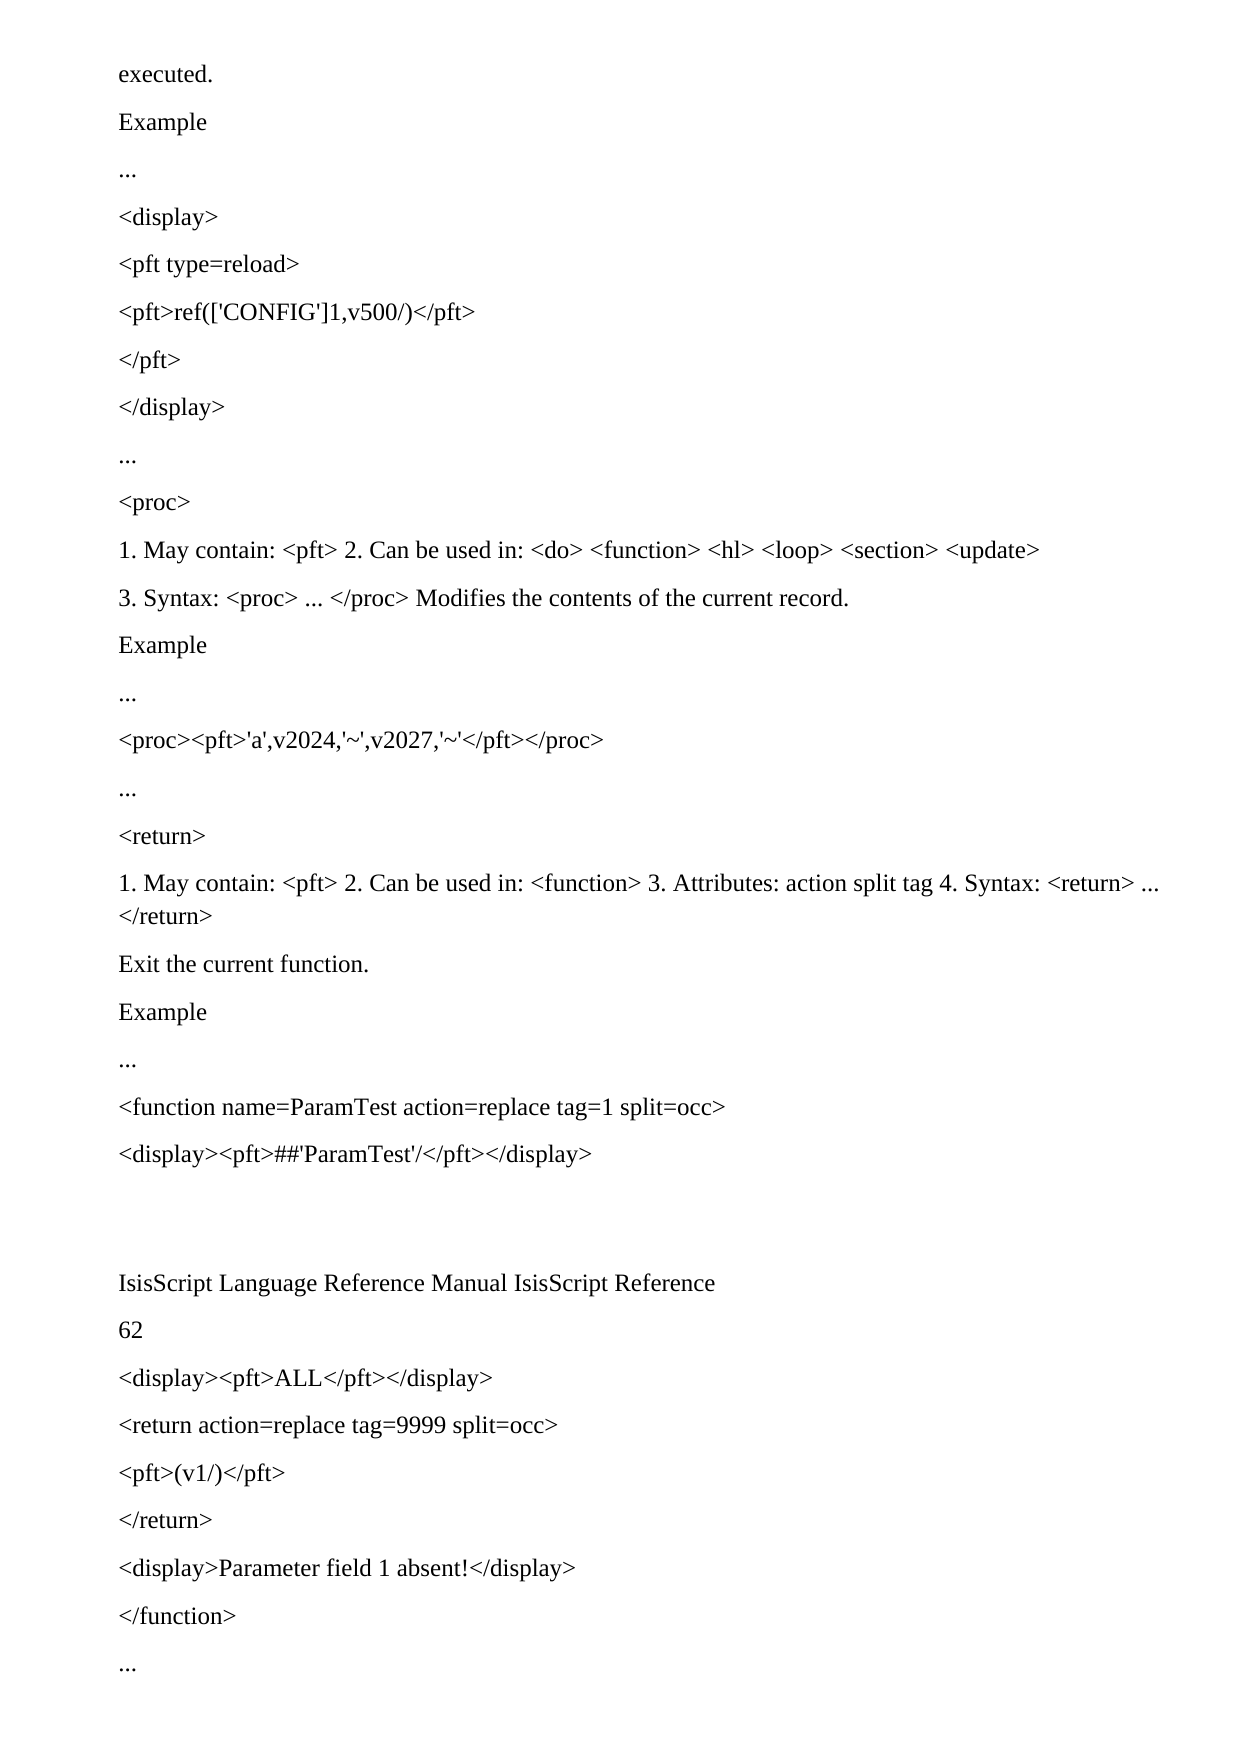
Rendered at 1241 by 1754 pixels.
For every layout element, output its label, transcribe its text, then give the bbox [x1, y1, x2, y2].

text ... [118, 1044, 1181, 1073]
text </display> [118, 392, 1181, 421]
text Exit the current function. [118, 949, 1181, 978]
text </function> [118, 1601, 1181, 1629]
text <proc><pft>'a',v2024,'~',v2027,'~'</pft></proc> [118, 726, 1181, 754]
text <proc> [118, 487, 1181, 516]
text Example [118, 630, 1181, 659]
text 3. Syntax: <proc> ... </proc> Modifies the contents of the current record. [118, 583, 1181, 611]
text </return> [118, 1506, 1181, 1534]
text ... [118, 678, 1181, 707]
text <pft type=reload> [118, 249, 1181, 278]
text <pft>ref(['CONFIG']1,v500/)</pft> [118, 297, 1181, 326]
text ... [118, 773, 1181, 802]
text <pft>(v1/)</pft> [118, 1458, 1181, 1487]
text IsisScript Language Reference Manual IsisScript Reference [118, 1268, 1181, 1296]
text <display> [118, 202, 1181, 231]
text Example [118, 107, 1181, 135]
text executed. [118, 59, 1181, 88]
text Example [118, 997, 1181, 1025]
text ... [118, 154, 1181, 183]
text 62 [118, 1315, 1181, 1344]
text ... [118, 1648, 1181, 1677]
text <display><pft>ALL</pft></display> [118, 1363, 1181, 1392]
text 1. May contain: <pft> 2. Can be used in: <function> 3. Attributes: action split tag 4. Syntax: <return> ... </return> [118, 868, 1181, 930]
text 1. May contain: <pft> 2. Can be used in: <do> <function> <hl> <loop> <section> <update> [118, 535, 1181, 564]
text <return action=replace tag=9999 split=occ> [118, 1410, 1181, 1439]
text <return> [118, 821, 1181, 849]
text <function name=ParamTest action=replace tag=1 split=occ> [118, 1092, 1181, 1121]
text <display>Parameter field 1 absent!</display> [118, 1553, 1181, 1582]
text ... [118, 440, 1181, 469]
text </pft> [118, 345, 1181, 373]
text <display><pft>##'ParamTest'/</pft></display> [118, 1139, 1181, 1168]
